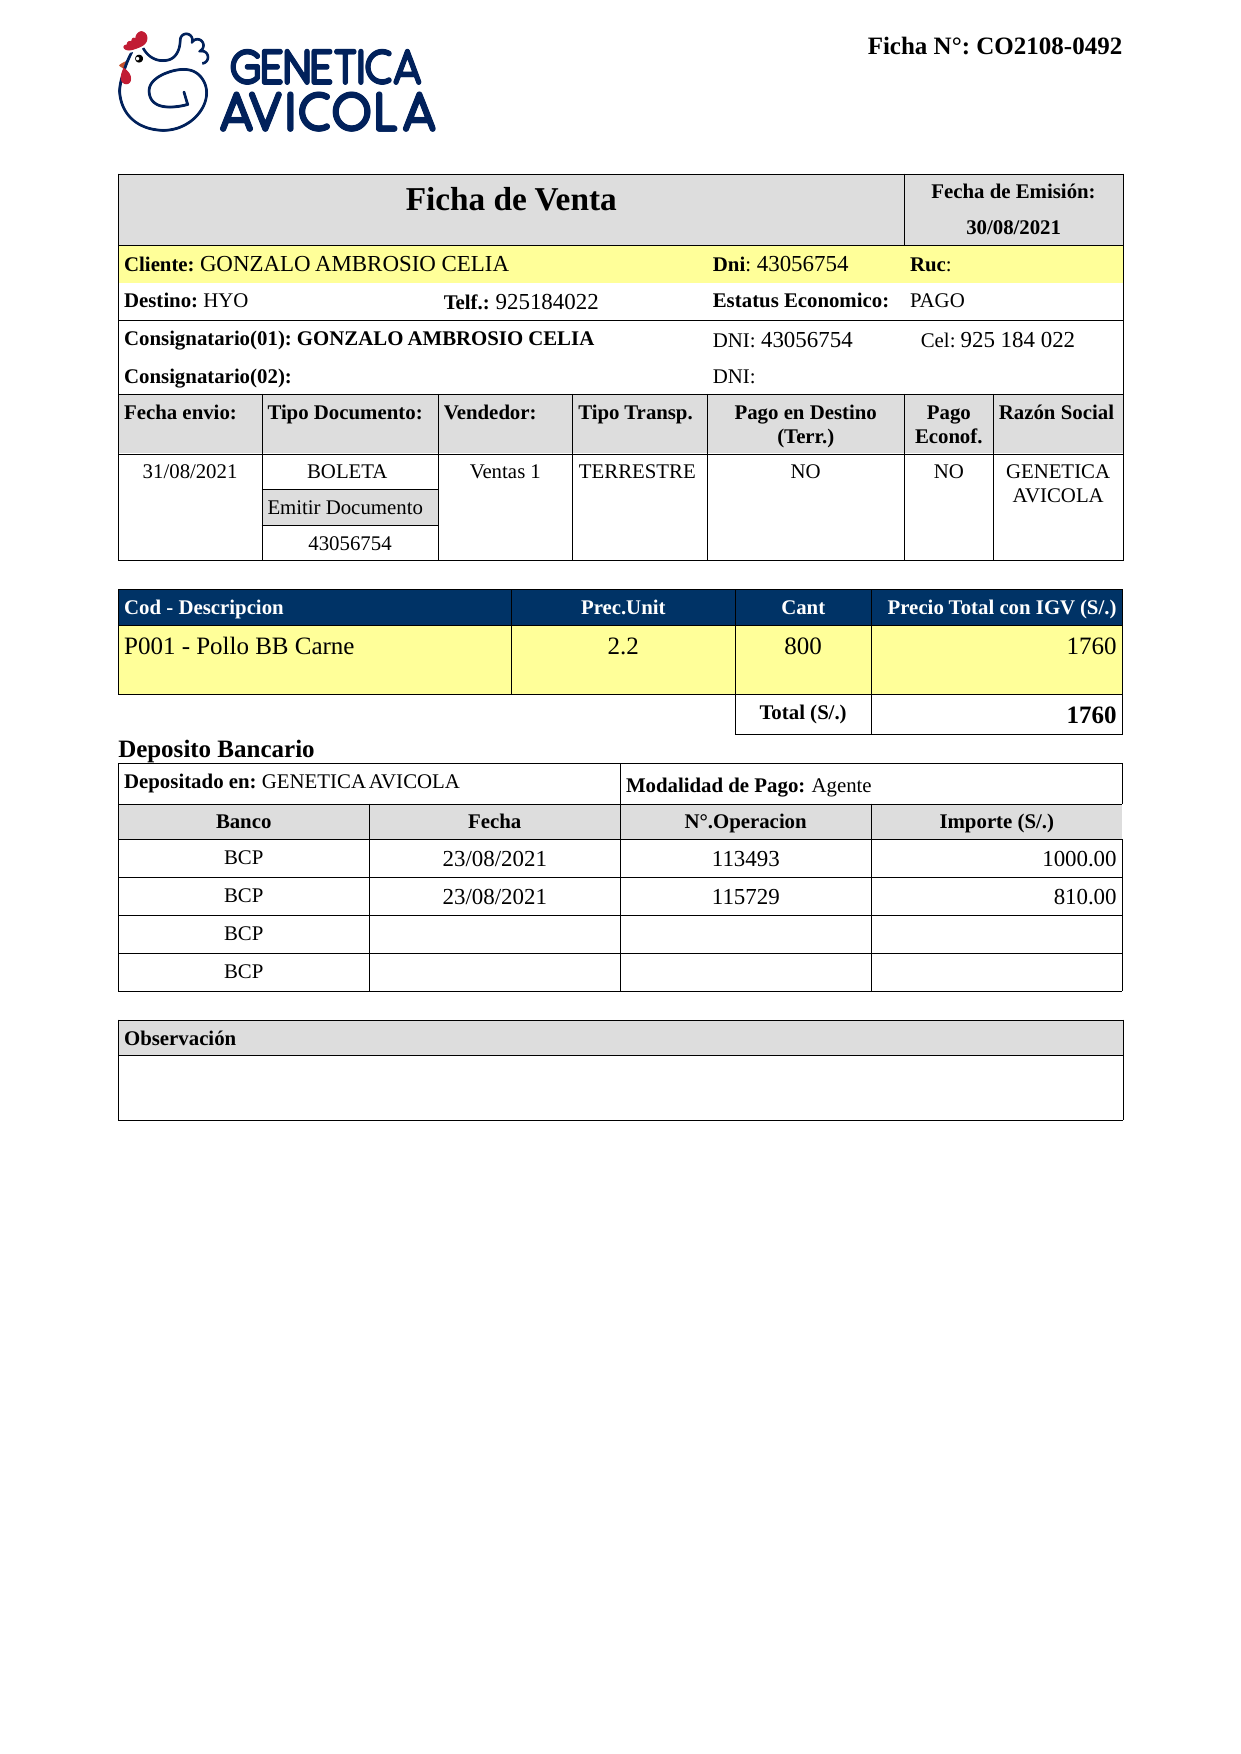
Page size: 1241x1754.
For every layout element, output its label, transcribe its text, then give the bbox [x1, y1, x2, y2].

table_cell BCP [119, 878, 369, 915]
table_cell Cel: 925 184 022 [915, 321, 1123, 358]
table_cell Fecha [370, 805, 620, 839]
table_cell [621, 916, 871, 953]
text Deposito Bancario [118, 734, 1122, 763]
table_cell Ruc: [904, 246, 1123, 283]
table_cell Razón Social [994, 395, 1123, 453]
table_cell 1760 [872, 695, 1122, 734]
table_cell Cliente: GONZALO AMBROSIO CELIA [119, 246, 707, 283]
table_cell 30/08/2021 [905, 209, 1123, 245]
table_cell 1000.00 [872, 840, 1122, 877]
table_cell Vendedor: [439, 395, 572, 453]
table_cell Pago Econof. [905, 395, 993, 453]
table_cell 23/08/2021 [370, 840, 620, 877]
table_cell Emitir Documento [263, 490, 438, 525]
table_cell Fecha envio: [119, 395, 262, 453]
table_cell BOLETA [263, 455, 438, 489]
table_header Cant [736, 590, 871, 625]
table_cell 115729 [621, 878, 871, 915]
table_header Modalidad de Pago: Agente [621, 764, 1122, 803]
table_cell Ventas 1 [439, 455, 572, 560]
table_cell Total (S/.) [736, 695, 871, 734]
table_cell 2.2 [512, 626, 735, 694]
table_cell Banco [119, 805, 369, 839]
table_cell Tipo Transp. [573, 395, 707, 453]
table_cell P001 - Pollo BB Carne [119, 626, 511, 694]
table_cell BCP [119, 840, 369, 877]
table_cell Consignatario(01): GONZALO AMBROSIO CELIA [119, 321, 707, 358]
table_cell [872, 954, 1122, 991]
table_cell BCP [119, 954, 369, 991]
table_cell DNI: 43056754 [707, 321, 915, 358]
table_cell NO [905, 455, 993, 560]
table_cell TERRESTRE [573, 455, 707, 560]
table_cell 43056754 [263, 526, 438, 560]
table_header Precio Total con IGV (S/.) [872, 590, 1122, 625]
table_cell 810.00 [872, 878, 1122, 915]
table_header Depositado en: GENETICA AVICOLA [119, 764, 620, 803]
table_cell [872, 916, 1122, 953]
table_cell [511, 695, 735, 734]
table_cell Consignatario(02): [119, 358, 707, 394]
table_cell Importe (S/.) [872, 805, 1122, 839]
table_cell Dni: 43056754 [707, 246, 904, 283]
table_cell N°.Operacion [621, 805, 871, 839]
table_cell 23/08/2021 [370, 878, 620, 915]
table_cell 800 [736, 626, 871, 694]
table_cell [119, 1056, 1123, 1119]
table_cell Tipo Documento: [263, 395, 438, 453]
table_header Ficha de Venta [119, 175, 904, 245]
table_cell 113493 [621, 840, 871, 877]
table_cell [621, 954, 871, 991]
table_cell DNI: [707, 358, 1123, 394]
table_header Observación [119, 1021, 1123, 1055]
table_cell 31/08/2021 [119, 455, 262, 560]
table_cell BCP [119, 916, 369, 953]
table_cell GENETICA AVICOLA [994, 455, 1123, 560]
table_cell NO [708, 455, 904, 560]
table_cell Pago en Destino (Terr.) [708, 395, 904, 453]
table_cell [370, 954, 620, 991]
table_header Prec.Unit [512, 590, 735, 625]
table_cell Telf.: 925184022 [438, 283, 707, 320]
table_cell Estatus Economico: [707, 283, 904, 320]
table_header Fecha de Emisión: [905, 175, 1123, 209]
table_cell Destino: HYO [119, 283, 438, 320]
table_cell [370, 916, 620, 953]
table_cell [118, 695, 511, 734]
table_cell PAGO [904, 283, 1123, 320]
picture [118, 31, 436, 132]
table_cell 1760 [872, 626, 1122, 694]
table_header Cod - Descripcion [119, 590, 511, 625]
